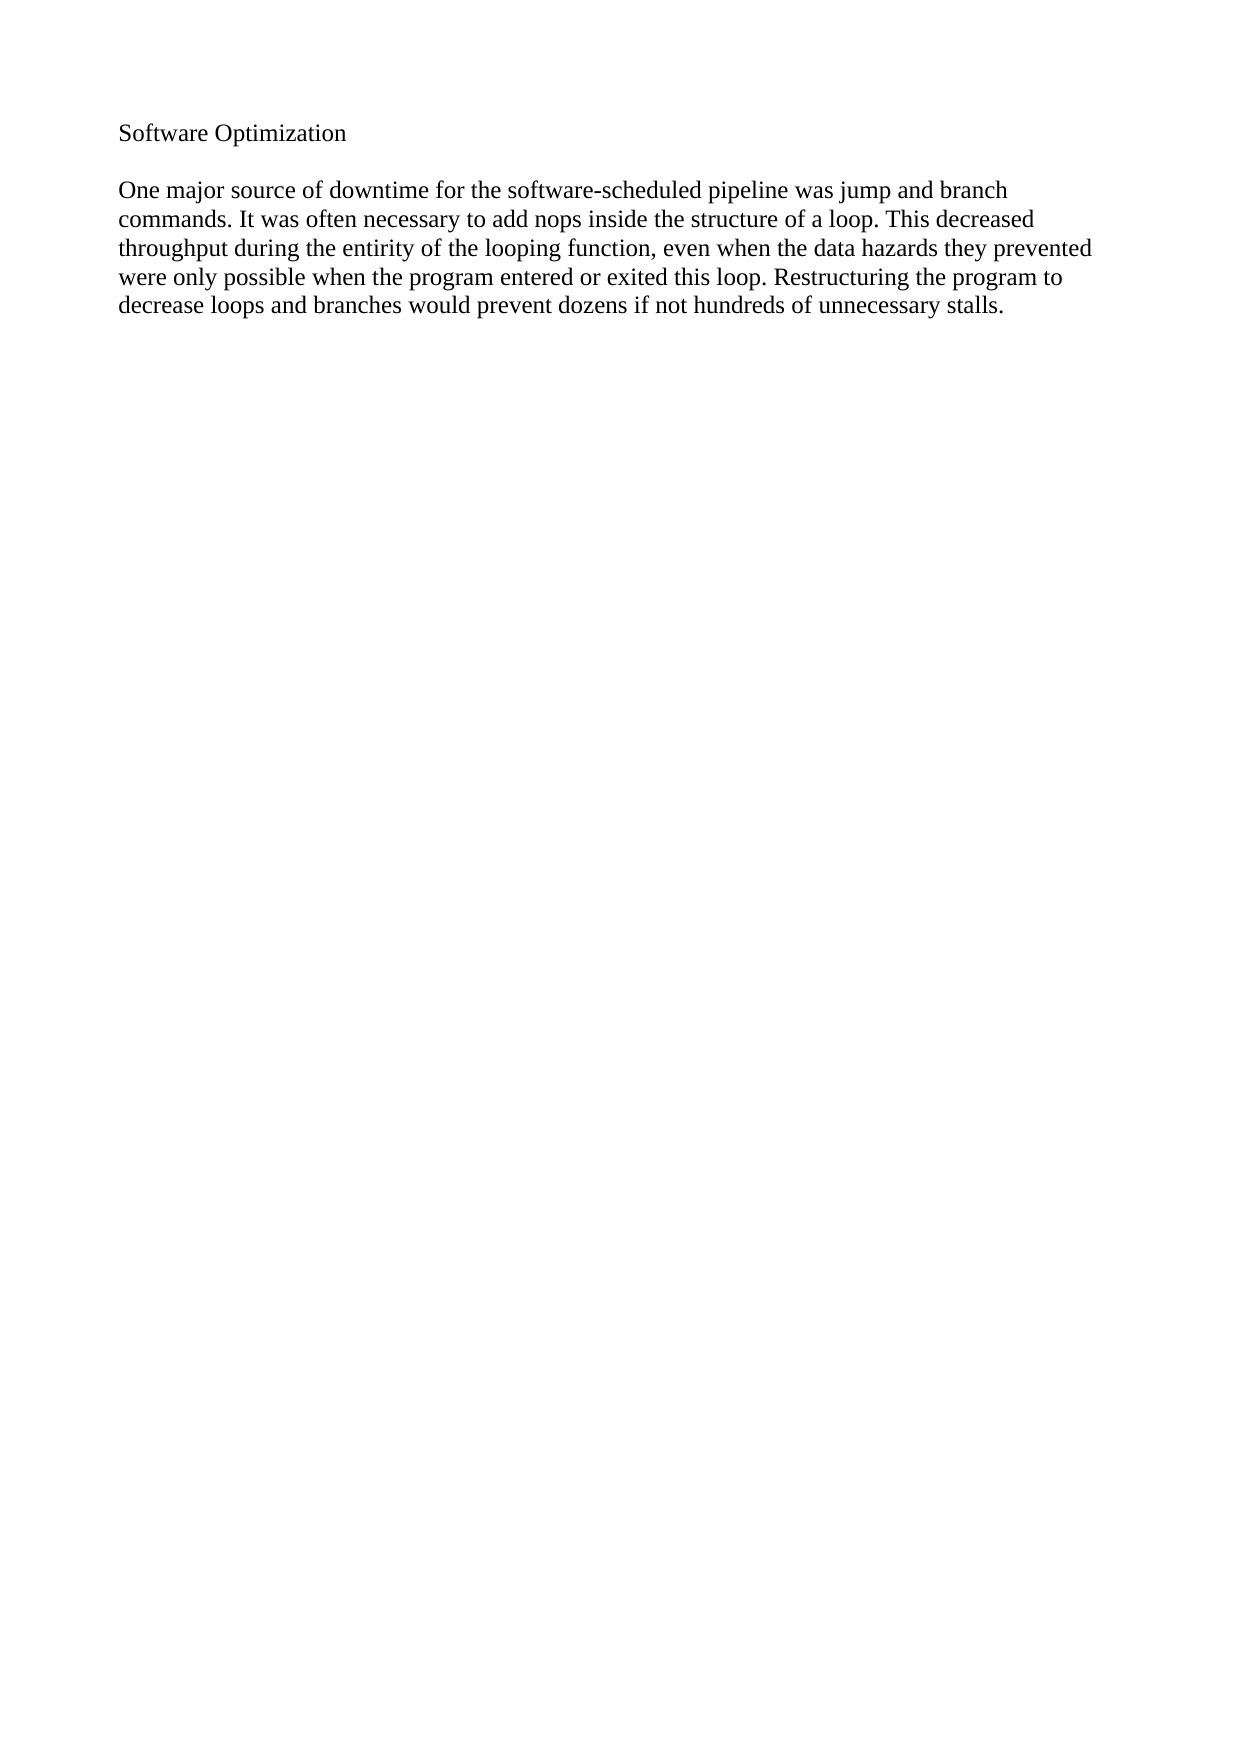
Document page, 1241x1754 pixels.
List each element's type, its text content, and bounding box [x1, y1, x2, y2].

text One major source of downtime for the software-scheduled pipeline was jump and branch commands. It was often necessary to add nops inside the structure of a loop. This decreased throughput during the entirity of the looping function, even when the data hazards they prevented were only possible when the program entered or exited this loop. Restructuring the program to decrease loops and branches would prevent dozens if not hundreds of unnecessary stalls. [118, 176, 1122, 319]
text Software Optimization [118, 118, 1122, 147]
